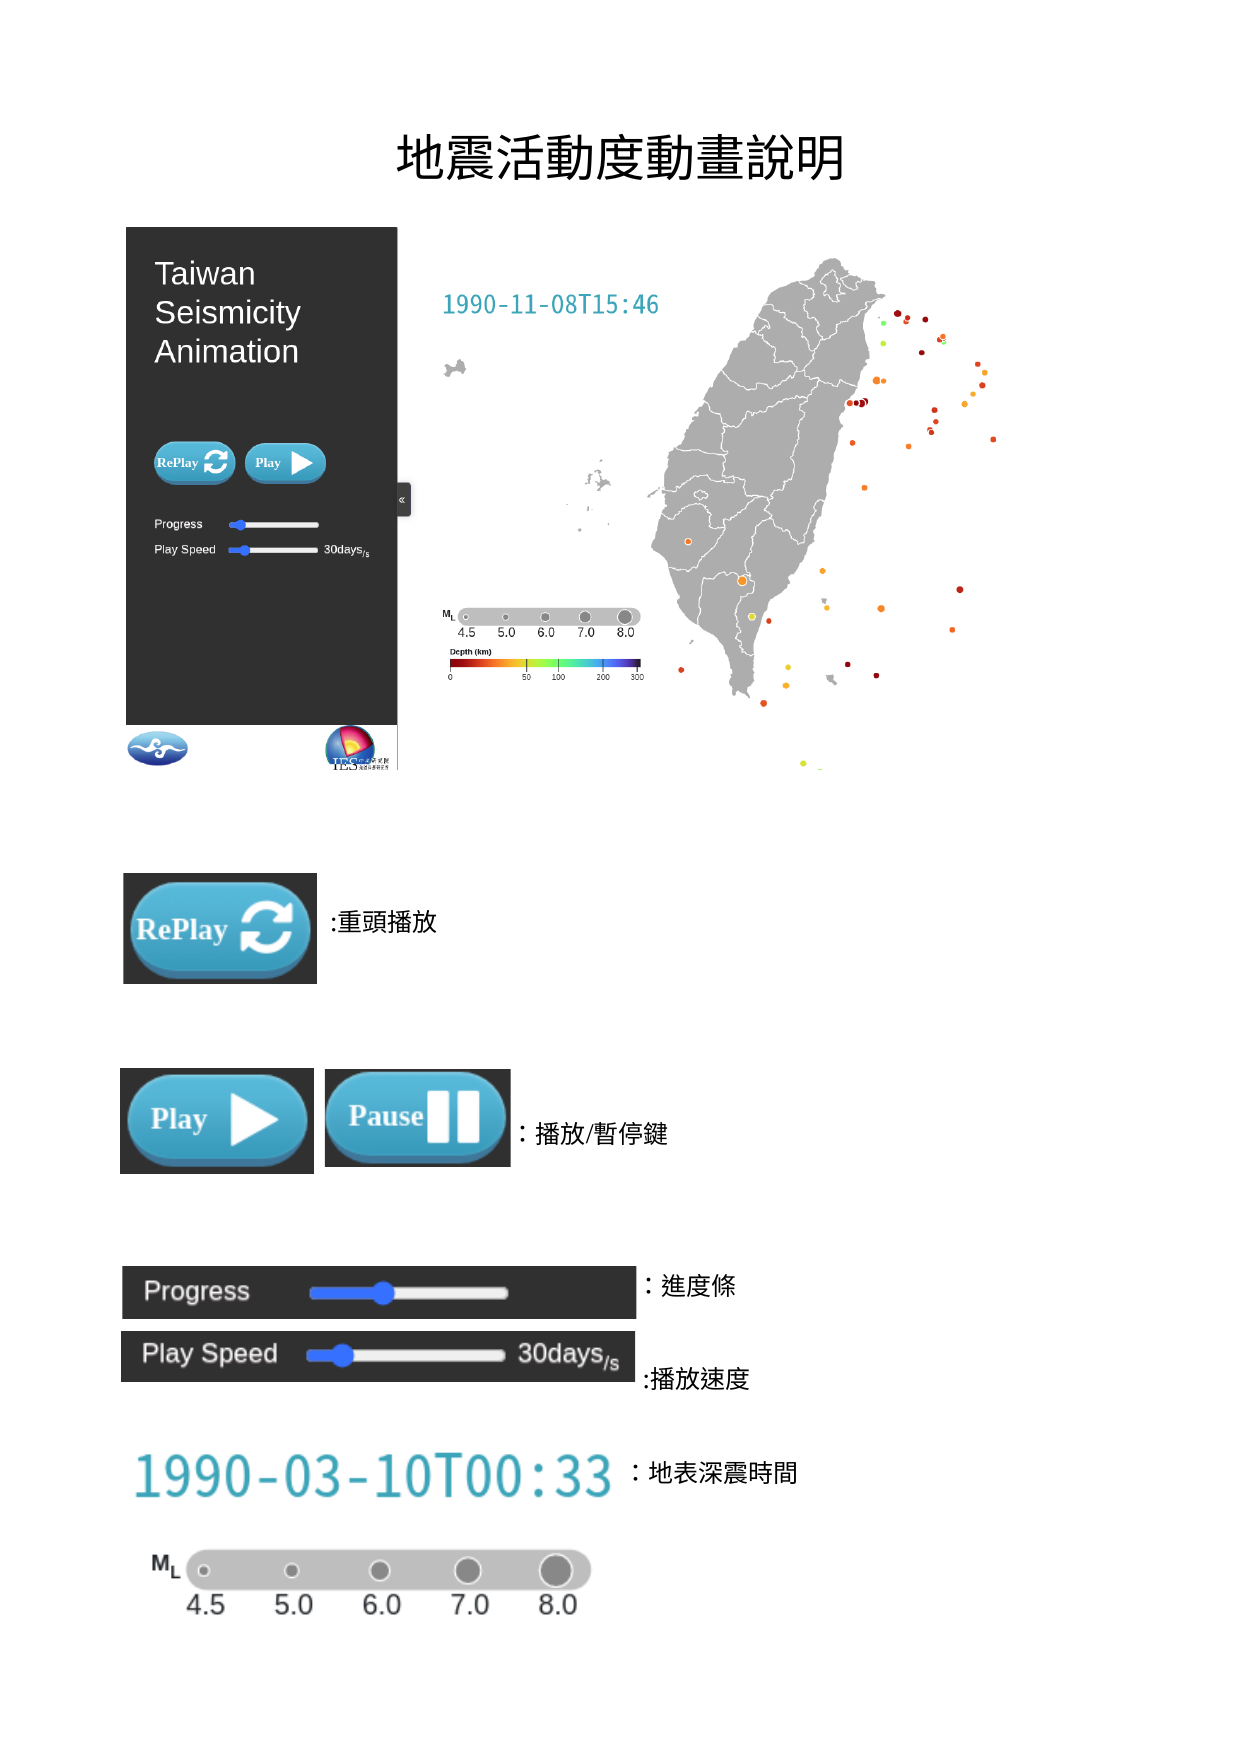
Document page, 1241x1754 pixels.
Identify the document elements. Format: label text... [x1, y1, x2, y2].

picture [121, 1331, 636, 1382]
picture [126, 1442, 624, 1510]
text [118, 885, 123, 942]
picture [122, 1266, 637, 1319]
picture [120, 1068, 314, 1174]
picture [324, 1069, 511, 1167]
picture [126, 227, 1130, 770]
text ：進度條 [637, 1266, 1122, 1302]
text ：地表深震時間 [624, 1453, 1122, 1490]
text [118, 1266, 122, 1302]
text [118, 1453, 126, 1490]
text [314, 1115, 324, 1151]
picture [134, 1522, 624, 1634]
text :播放速度 [118, 1360, 1122, 1396]
text :重頭播放 [317, 885, 1122, 942]
picture [123, 873, 317, 984]
text 地震活動度動畫說明 [118, 118, 1122, 191]
text ：播放/暫停鍵 [511, 1115, 1122, 1151]
